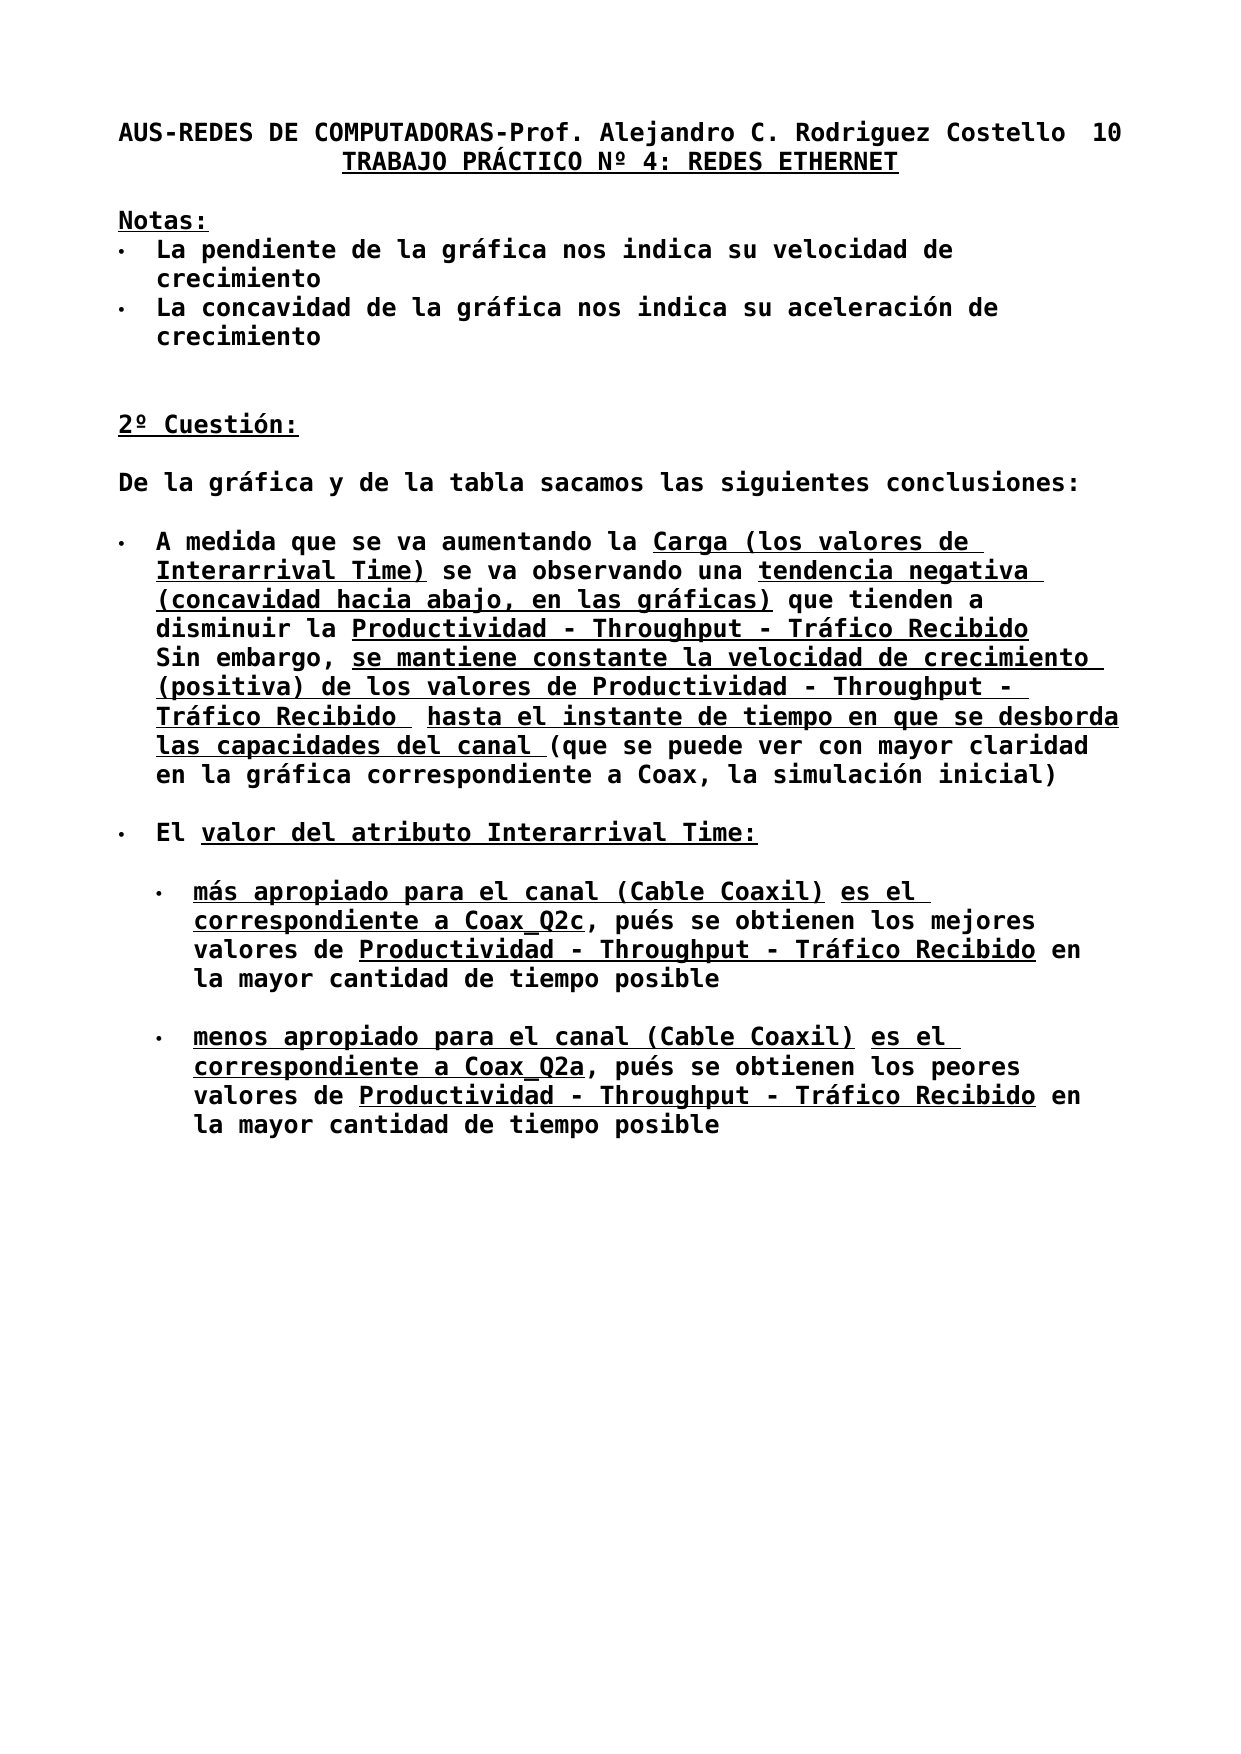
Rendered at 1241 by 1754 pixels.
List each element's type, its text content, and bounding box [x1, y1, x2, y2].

list La concavidad de la gráfica nos indica su aceleración de crecimiento [118, 293, 1122, 352]
text Notas: [118, 206, 1122, 235]
list menos apropiado para el canal (Cable Coaxil) es el correspondiente a Coax_Q2a, pués se obtienen los peores valores de Productividad - Throughput - Tráfico Recibido en la mayor cantidad de tiempo posible [156, 1023, 1122, 1139]
list A medida que se va aumentando la Carga (los valores de Interarrival Time) se va observando una tendencia negativa (concavidad hacia abajo, en las gráficas) que tienden a disminuir la Productividad - Throughput - Tráfico Recibido [118, 527, 1122, 643]
list El valor del atributo Interarrival Time: [118, 818, 1122, 848]
text De la gráfica y de la tabla sacamos las siguientes conclusiones: [118, 468, 1122, 498]
text 2º Cuestión: [118, 410, 1122, 439]
list La pendiente de la gráfica nos indica su velocidad de crecimiento [118, 235, 1122, 293]
list más apropiado para el canal (Cable Coaxil) es el correspondiente a Coax_Q2c, pués se obtienen los mejores valores de Productividad - Throughput - Tráfico Recibido en la mayor cantidad de tiempo posible [156, 877, 1122, 993]
list Sin embargo, se mantiene constante la velocidad de crecimiento (positiva) de los valores de Productividad - Throughput - Tráfico Recibido hasta el instante de tiempo en que se desborda las capacidades del canal (que se puede ver con mayor claridad en la gráfica correspondiente a Coax, la simulación inicial) [118, 643, 1122, 789]
